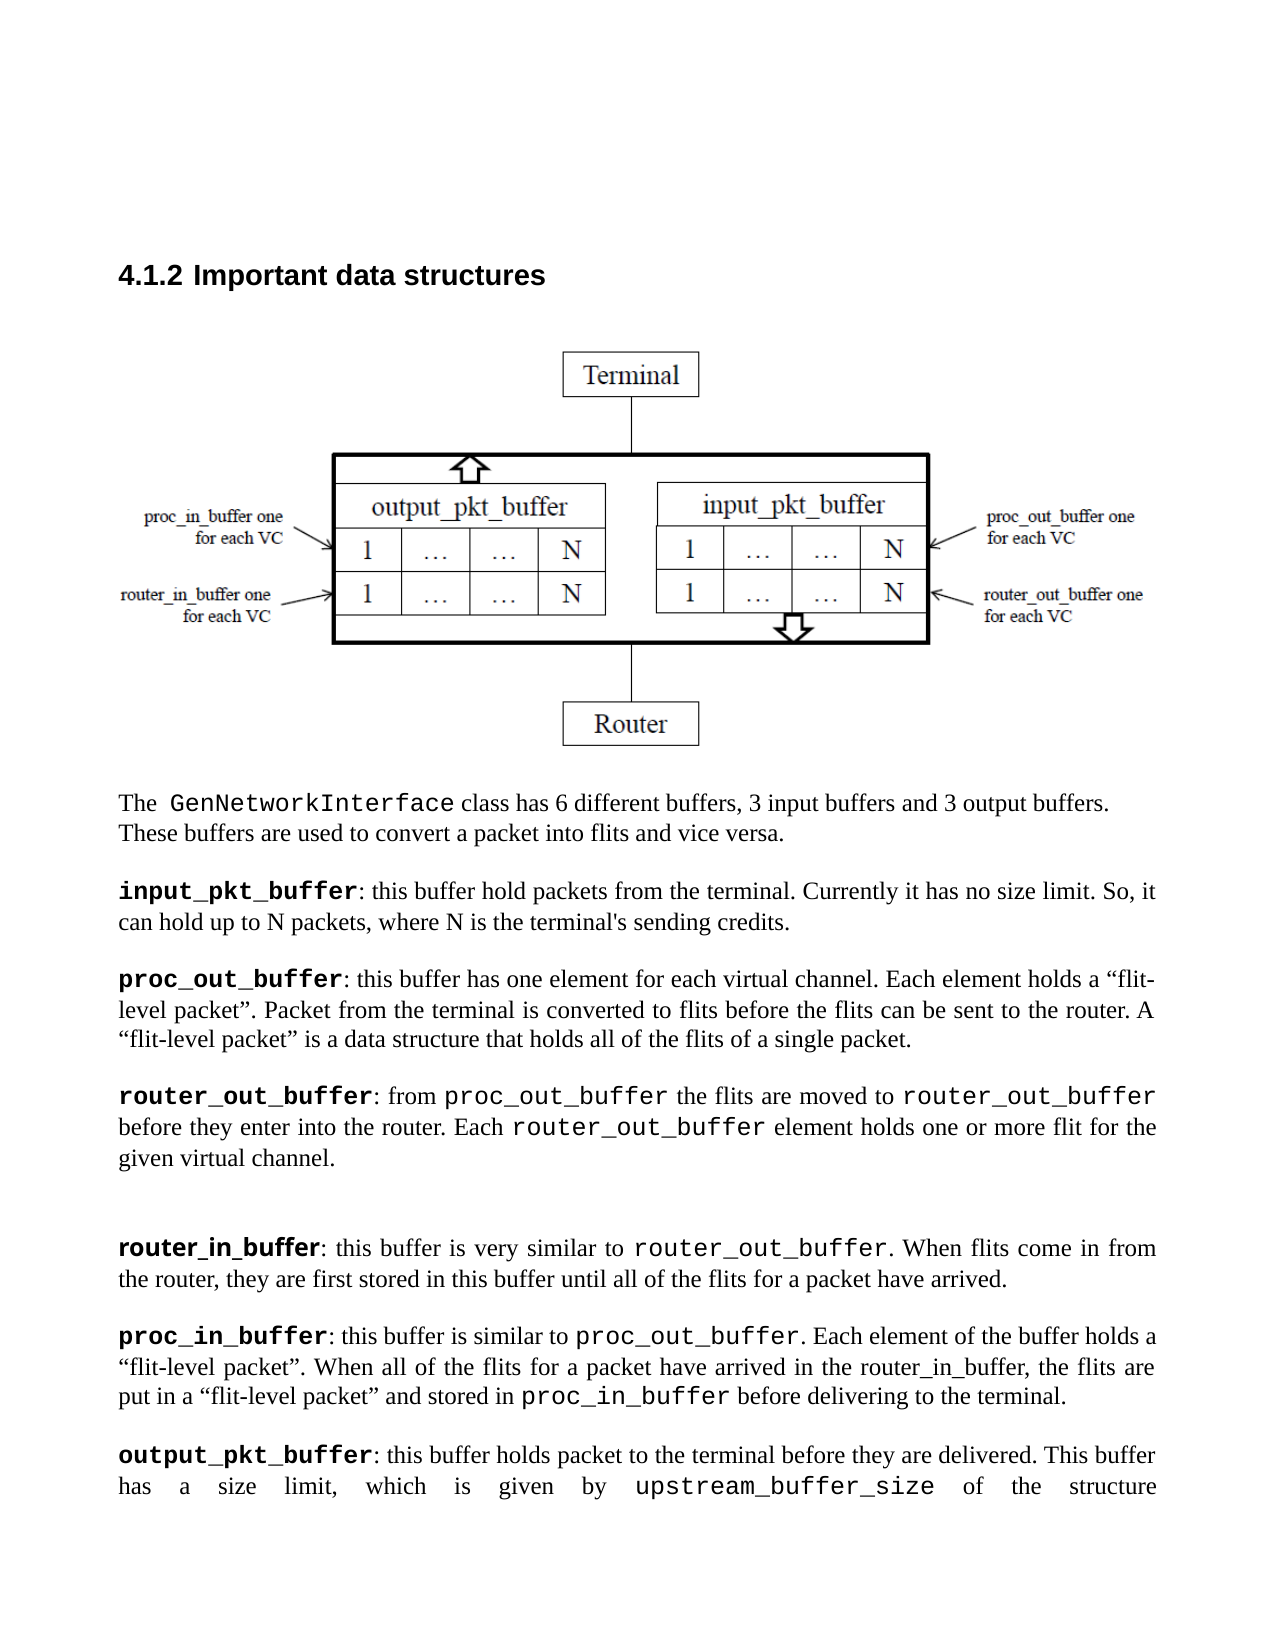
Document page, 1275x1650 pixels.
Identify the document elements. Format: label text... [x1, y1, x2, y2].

text proc_out_buffer: this buffer has one element for each virtual channel. Each element holds a “flit-level packet”. Packet from the terminal is converted to flits before the flits can be sent to the router. A “flit-level packet” is a data structure that holds all of the flits of a single packet. [118, 964, 1157, 1053]
picture [118, 332, 1157, 759]
text router_in_buffer: this buffer is very similar to router_out_buffer. When flits come in from the router, they are first stored in this buffer until all of the flits for a packet have arrived. [118, 1229, 1157, 1292]
text input_pkt_buffer: this buffer hold packets from the terminal. Currently it has no size limit. So, it can hold up to N packets, where N is the terminal's sending credits. [118, 876, 1157, 936]
text router_out_buffer: from proc_out_buffer the flits are moved to router_out_buffer before they enter into the router. Each router_out_buffer element holds one or more flit for the given virtual channel. [118, 1081, 1157, 1172]
text The GenNetworkInterface class has 6 different buffers, 3 input buffers and 3 output buffers. [118, 788, 1157, 818]
text output_pkt_buffer: this buffer holds packet to the terminal before they are delivered. This buffer has a size limit, which is given by upstream_buffer_size of the structure [118, 1440, 1157, 1502]
text These buffers are used to convert a packet into flits and vice versa. [118, 818, 1157, 847]
text proc_in_buffer: this buffer is similar to proc_out_buffer. Each element of the buffer holds a “flit-level packet”. When all of the flits for a packet have arrived in the router_in_buffer, the flits are put in a “flit-level packet” and stored in proc_in_buffer before delivering to the terminal. [118, 1321, 1157, 1412]
subtitle Important data structures [118, 258, 1157, 292]
